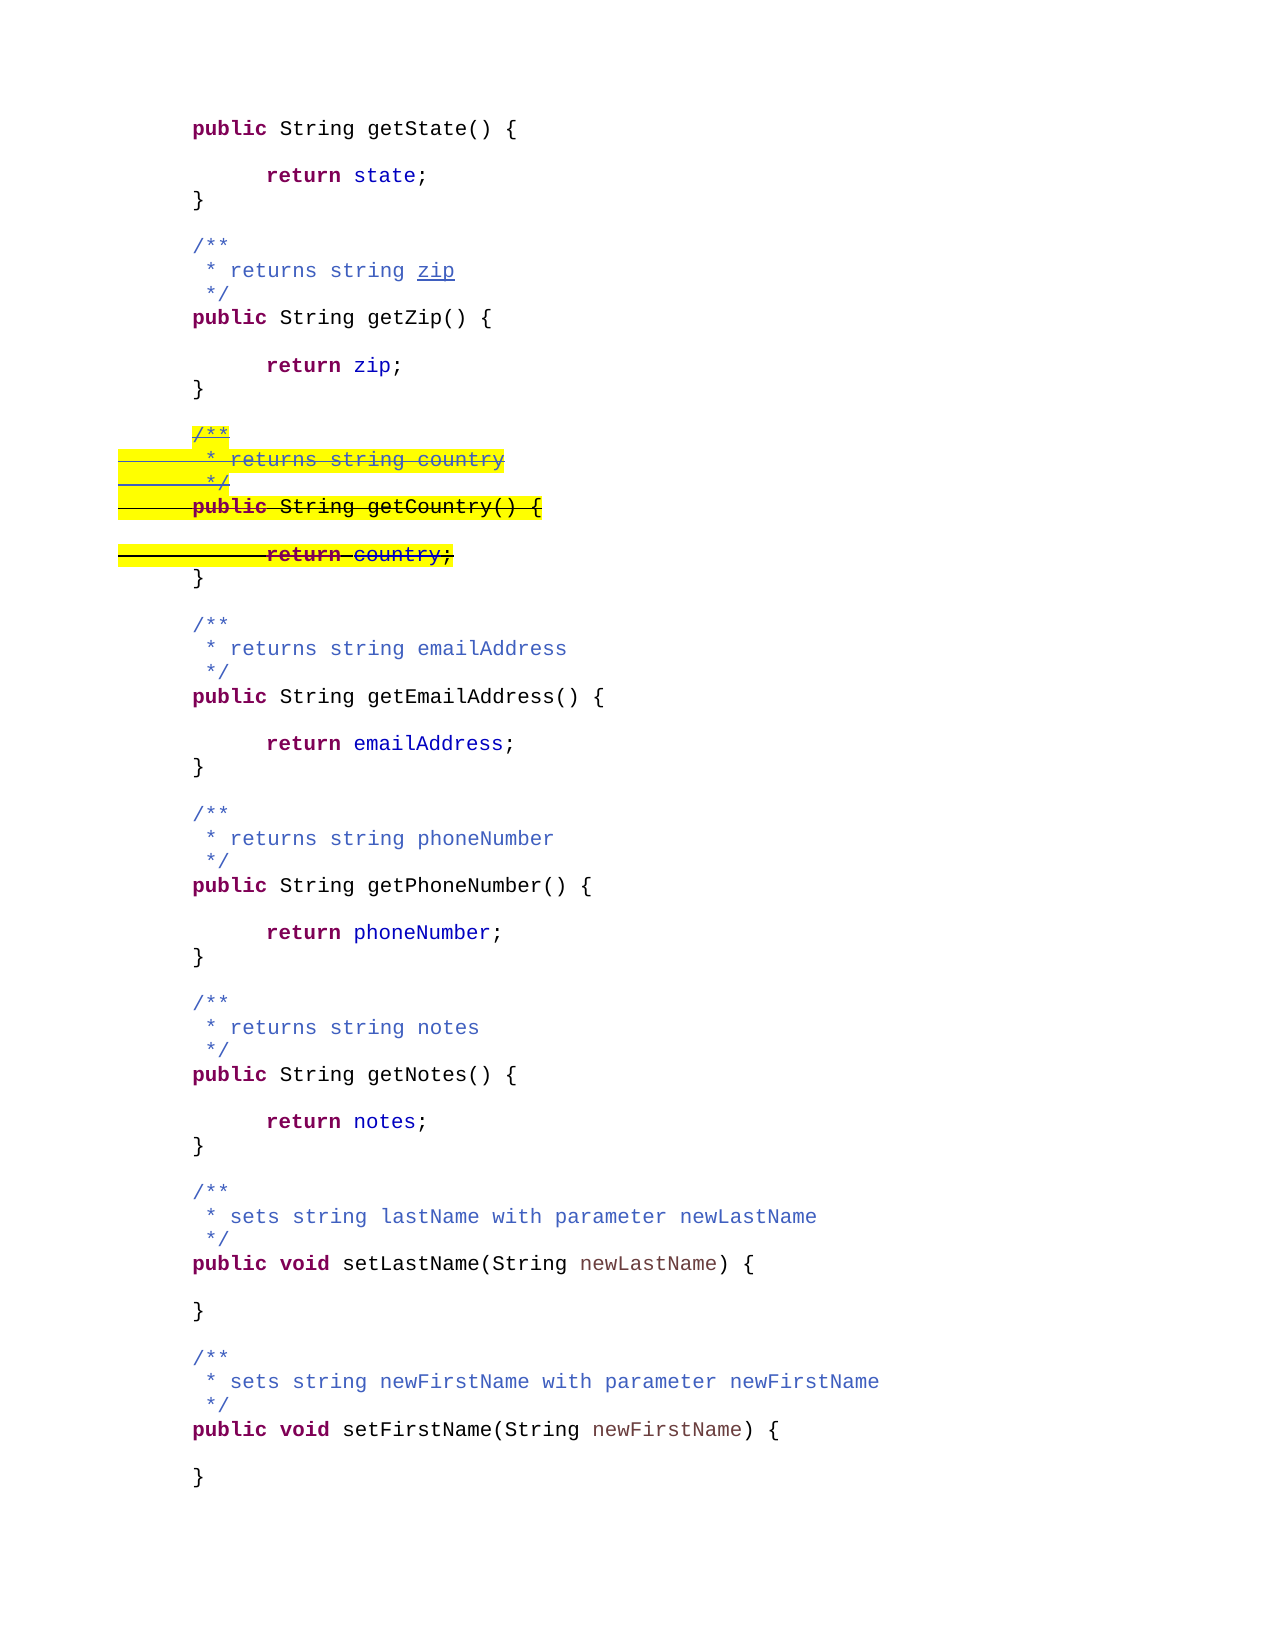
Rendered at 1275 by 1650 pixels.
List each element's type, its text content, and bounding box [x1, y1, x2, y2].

text public String getState() { [118, 118, 1157, 142]
text return notes; [118, 1111, 1157, 1135]
text public String getPhoneNumber() { [118, 875, 1157, 898]
text return zip; [118, 354, 1157, 378]
text */ [118, 851, 1157, 875]
text /** [118, 615, 1157, 638]
text } [118, 1466, 1157, 1489]
text public String getNotes() { [118, 1064, 1157, 1088]
text } [118, 1300, 1157, 1324]
text /** [118, 426, 1157, 449]
text */ [118, 1395, 1157, 1419]
text } [118, 757, 1157, 780]
text } [118, 567, 1157, 591]
text */ [118, 284, 1157, 307]
text public String getZip() { [118, 307, 1157, 331]
text */ [118, 662, 1157, 686]
text */ [118, 473, 1157, 496]
text * returns string zip [118, 260, 1157, 284]
text /** [118, 1182, 1157, 1206]
text * sets string lastName with parameter newLastName [118, 1206, 1157, 1229]
text * sets string newFirstName with parameter newFirstName [118, 1371, 1157, 1395]
text * returns string country [118, 449, 1157, 473]
text /** [118, 804, 1157, 827]
text * returns string notes [118, 1017, 1157, 1040]
text public String getCountry() { [118, 496, 1157, 520]
text * returns string phoneNumber [118, 827, 1157, 851]
text } [118, 378, 1157, 402]
text public void setFirstName(String newFirstName) { [118, 1419, 1157, 1442]
text /** [118, 1348, 1157, 1371]
text * returns string emailAddress [118, 638, 1157, 662]
text } [118, 1135, 1157, 1158]
text return country; [118, 544, 1157, 567]
text public String getEmailAddress() { [118, 686, 1157, 709]
text */ [118, 1229, 1157, 1253]
text /** [118, 993, 1157, 1017]
text } [118, 946, 1157, 969]
text public void setLastName(String newLastName) { [118, 1253, 1157, 1277]
text } [118, 189, 1157, 213]
text return phoneNumber; [118, 922, 1157, 946]
text return state; [118, 165, 1157, 189]
text return emailAddress; [118, 733, 1157, 757]
text */ [118, 1040, 1157, 1064]
text /** [118, 236, 1157, 260]
